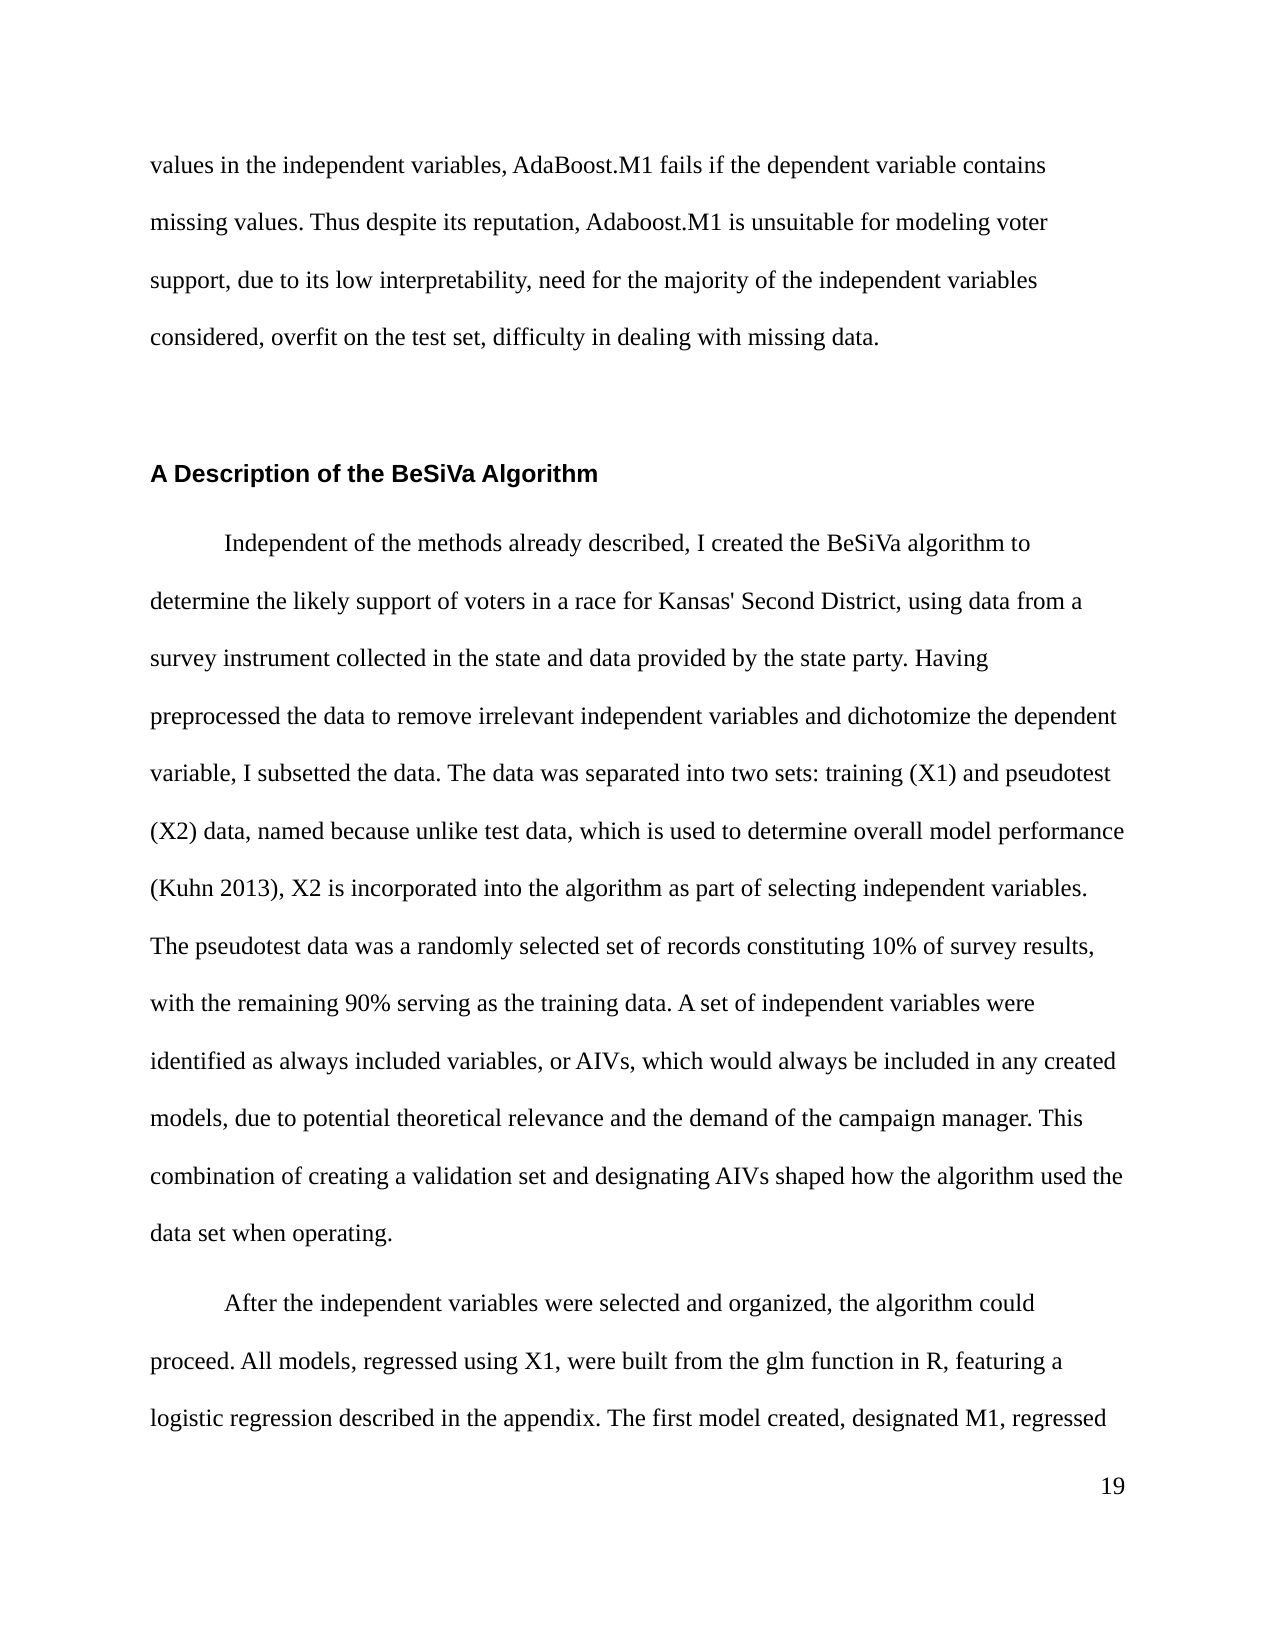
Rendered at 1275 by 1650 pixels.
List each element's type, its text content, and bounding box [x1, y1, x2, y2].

text After the independent variables were selected and organized, the algorithm could proceed. All models, regressed using X1, were built from the glm function in R, featuring a logistic regression described in the appendix. The first model created, designated M1, regressed [150, 1288, 1125, 1432]
subtitle A Description of the BeSiVa Algorithm [150, 459, 1125, 487]
text Independent of the methods already described, I created the BeSiVa algorithm to determine the likely support of voters in a race for Kansas' Second District, using data from a survey instrument collected in the state and data provided by the state party. Having preprocessed the data to remove irrelevant independent variables and dichotomize the dependent variable, I subsetted the data. The data was separated into two sets: training (X1) and pseudotest (X2) data, named because unlike test data, which is used to determine overall model performance (Kuhn 2013), X2 is incorporated into the algorithm as part of selecting independent variables. The pseudotest data was a randomly selected set of records constituting 10% of survey results, with the remaining 90% serving as the training data. A set of independent variables were identified as always included variables, or AIVs, which would always be included in any created models, due to potential theoretical relevance and the demand of the campaign manager. This combination of creating a validation set and designating AIVs shaped how the algorithm used the data set when operating. [150, 528, 1125, 1247]
text values in the independent variables, AdaBoost.M1 fails if the dependent variable contains missing values. Thus despite its reputation, Adaboost.M1 is unsuitable for modeling voter support, due to its low interpretability, need for the majority of the independent variables considered, overfit on the test set, difficulty in dealing with missing data. [150, 150, 1125, 351]
